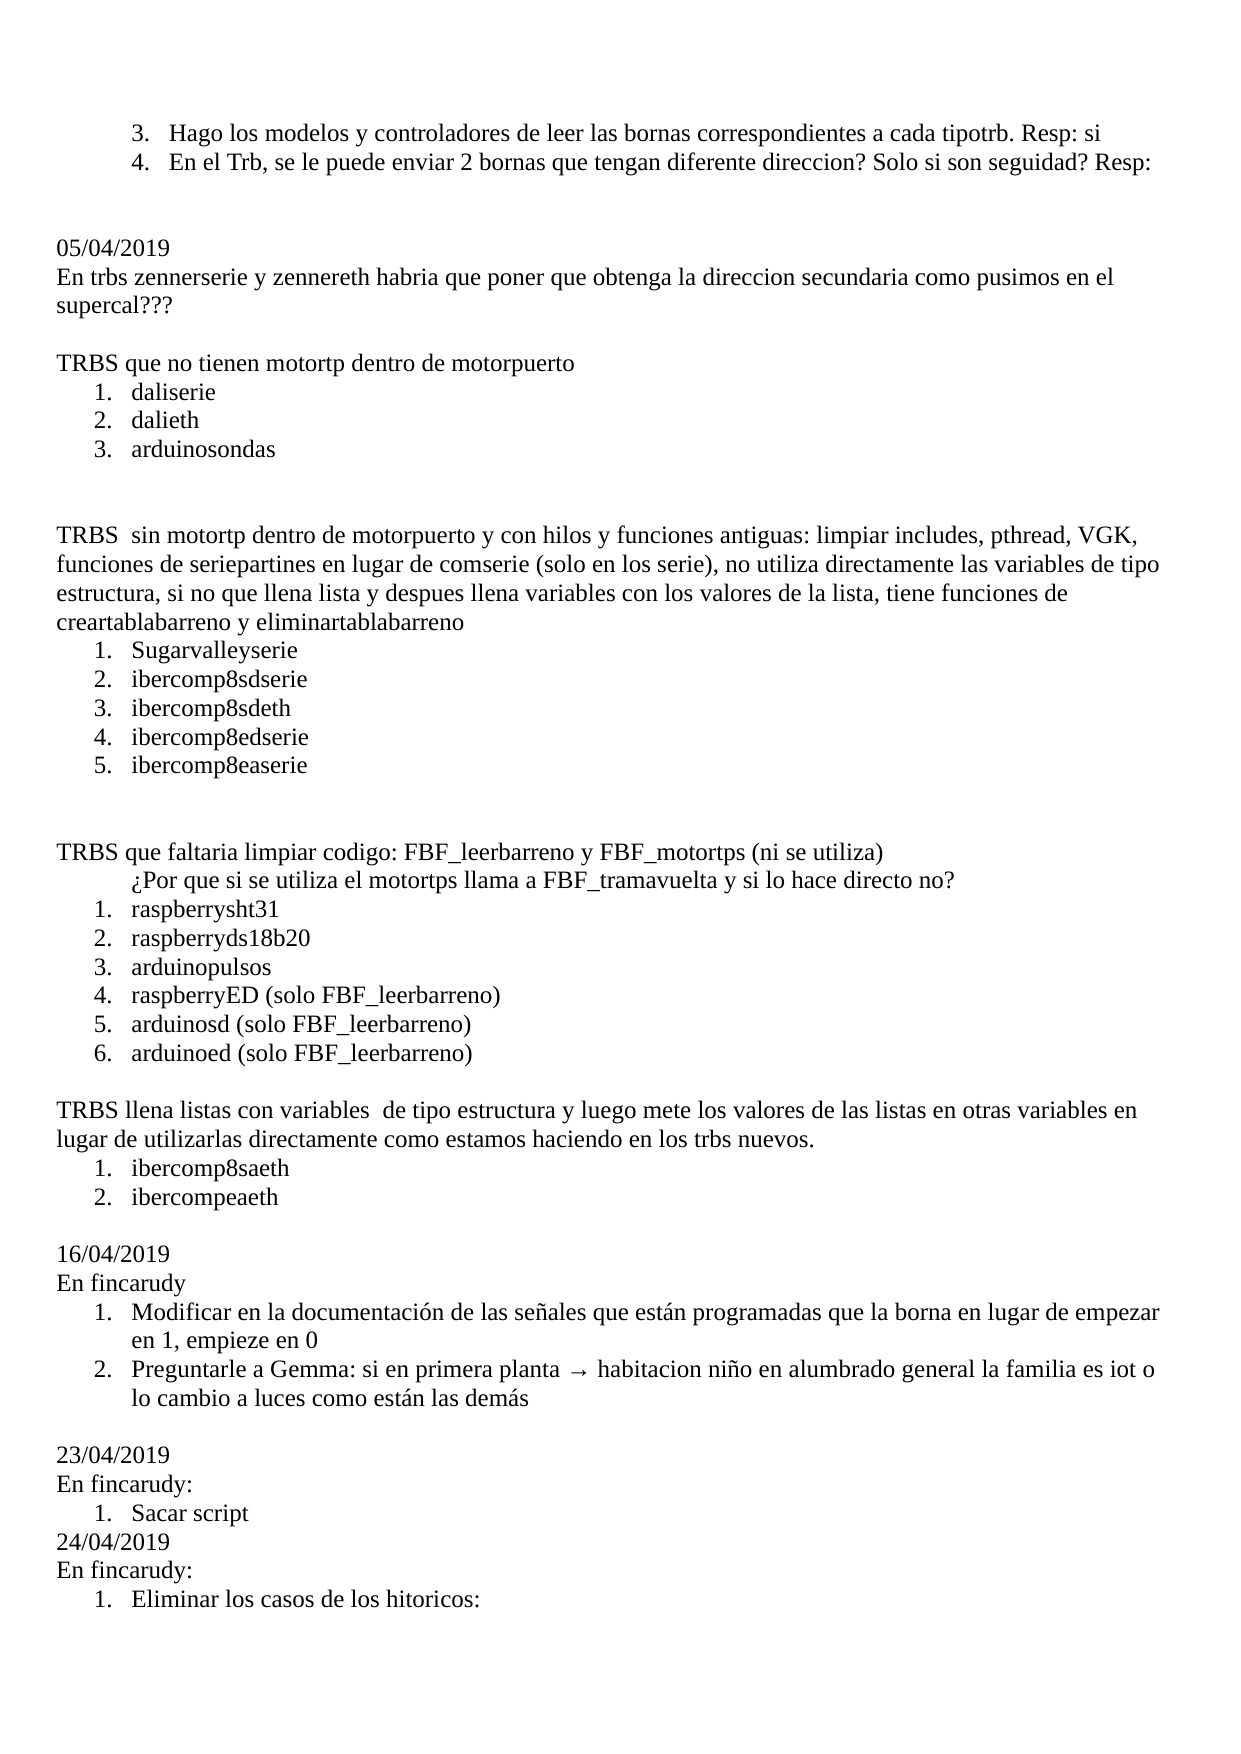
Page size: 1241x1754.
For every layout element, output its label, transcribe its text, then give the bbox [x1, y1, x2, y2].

list raspberryED (solo FBF_leerbarreno) [94, 981, 1167, 1009]
list ibercompeaeth [94, 1182, 1167, 1211]
list ibercomp8edserie [94, 722, 1167, 751]
text 24/04/2019 [56, 1527, 1167, 1556]
list ibercomp8saeth [94, 1153, 1167, 1182]
list dalieth [94, 406, 1167, 434]
text En fincarudy [56, 1268, 1167, 1297]
list Hago los modelos y controladores de leer las bornas correspondientes a cada tipotrb. Resp: si [131, 118, 1167, 147]
list ibercomp8sdeth [94, 693, 1167, 722]
list Eliminar los casos de los hitoricos: [94, 1584, 1167, 1613]
list arduinosd (solo FBF_leerbarreno) [94, 1009, 1167, 1038]
list Modificar en la documentación de las señales que están programadas que la borna en lugar de empezar en 1, empieze en 0 [94, 1297, 1167, 1354]
text TRBS llena listas con variables de tipo estructura y luego mete los valores de las listas en otras variables en lugar de utilizarlas directamente como estamos haciendo en los trbs nuevos. [56, 1096, 1167, 1153]
text 16/04/2019 [56, 1239, 1167, 1268]
text TRBS que no tienen motortp dentro de motorpuerto [56, 348, 1167, 377]
text TRBS sin motortp dentro de motorpuerto y con hilos y funciones antiguas: limpiar includes, pthread, VGK, funciones de seriepartines en lugar de comserie (solo en los serie), no utiliza directamente las variables de tipo estructura, si no que llena lista y despues llena variables con los valores de la lista, tiene funciones de creartablabarreno y eliminartablabarreno [56, 521, 1167, 636]
list raspberryds18b20 [94, 923, 1167, 952]
list ibercomp8easerie [94, 751, 1167, 779]
list arduinopulsos [94, 952, 1167, 981]
text ¿Por que si se utiliza el motortps llama a FBF_tramavuelta y si lo hace directo no? [56, 866, 1167, 894]
list Sugarvalleyserie [94, 636, 1167, 664]
text TRBS que faltaria limpiar codigo: FBF_leerbarreno y FBF_motortps (ni se utiliza) [56, 837, 1167, 866]
list daliserie [94, 377, 1167, 406]
text En trbs zennerserie y zennereth habria que poner que obtenga la direccion secundaria como pusimos en el supercal??? [56, 262, 1167, 319]
list Sacar script [94, 1498, 1167, 1527]
text En fincarudy: [56, 1556, 1167, 1584]
text 23/04/2019 [56, 1441, 1167, 1469]
list En el Trb, se le puede enviar 2 bornas que tengan diferente direccion? Solo si son seguidad? Resp: [131, 147, 1167, 176]
list arduinosondas [94, 434, 1167, 463]
list ibercomp8sdserie [94, 664, 1167, 693]
text 05/04/2019 [56, 233, 1167, 262]
text En fincarudy: [56, 1469, 1167, 1498]
list arduinoed (solo FBF_leerbarreno) [94, 1038, 1167, 1067]
list raspberrysht31 [94, 894, 1167, 923]
list Preguntarle a Gemma: si en primera planta → habitacion niño en alumbrado general la familia es iot o lo cambio a luces como están las demás [94, 1354, 1167, 1412]
